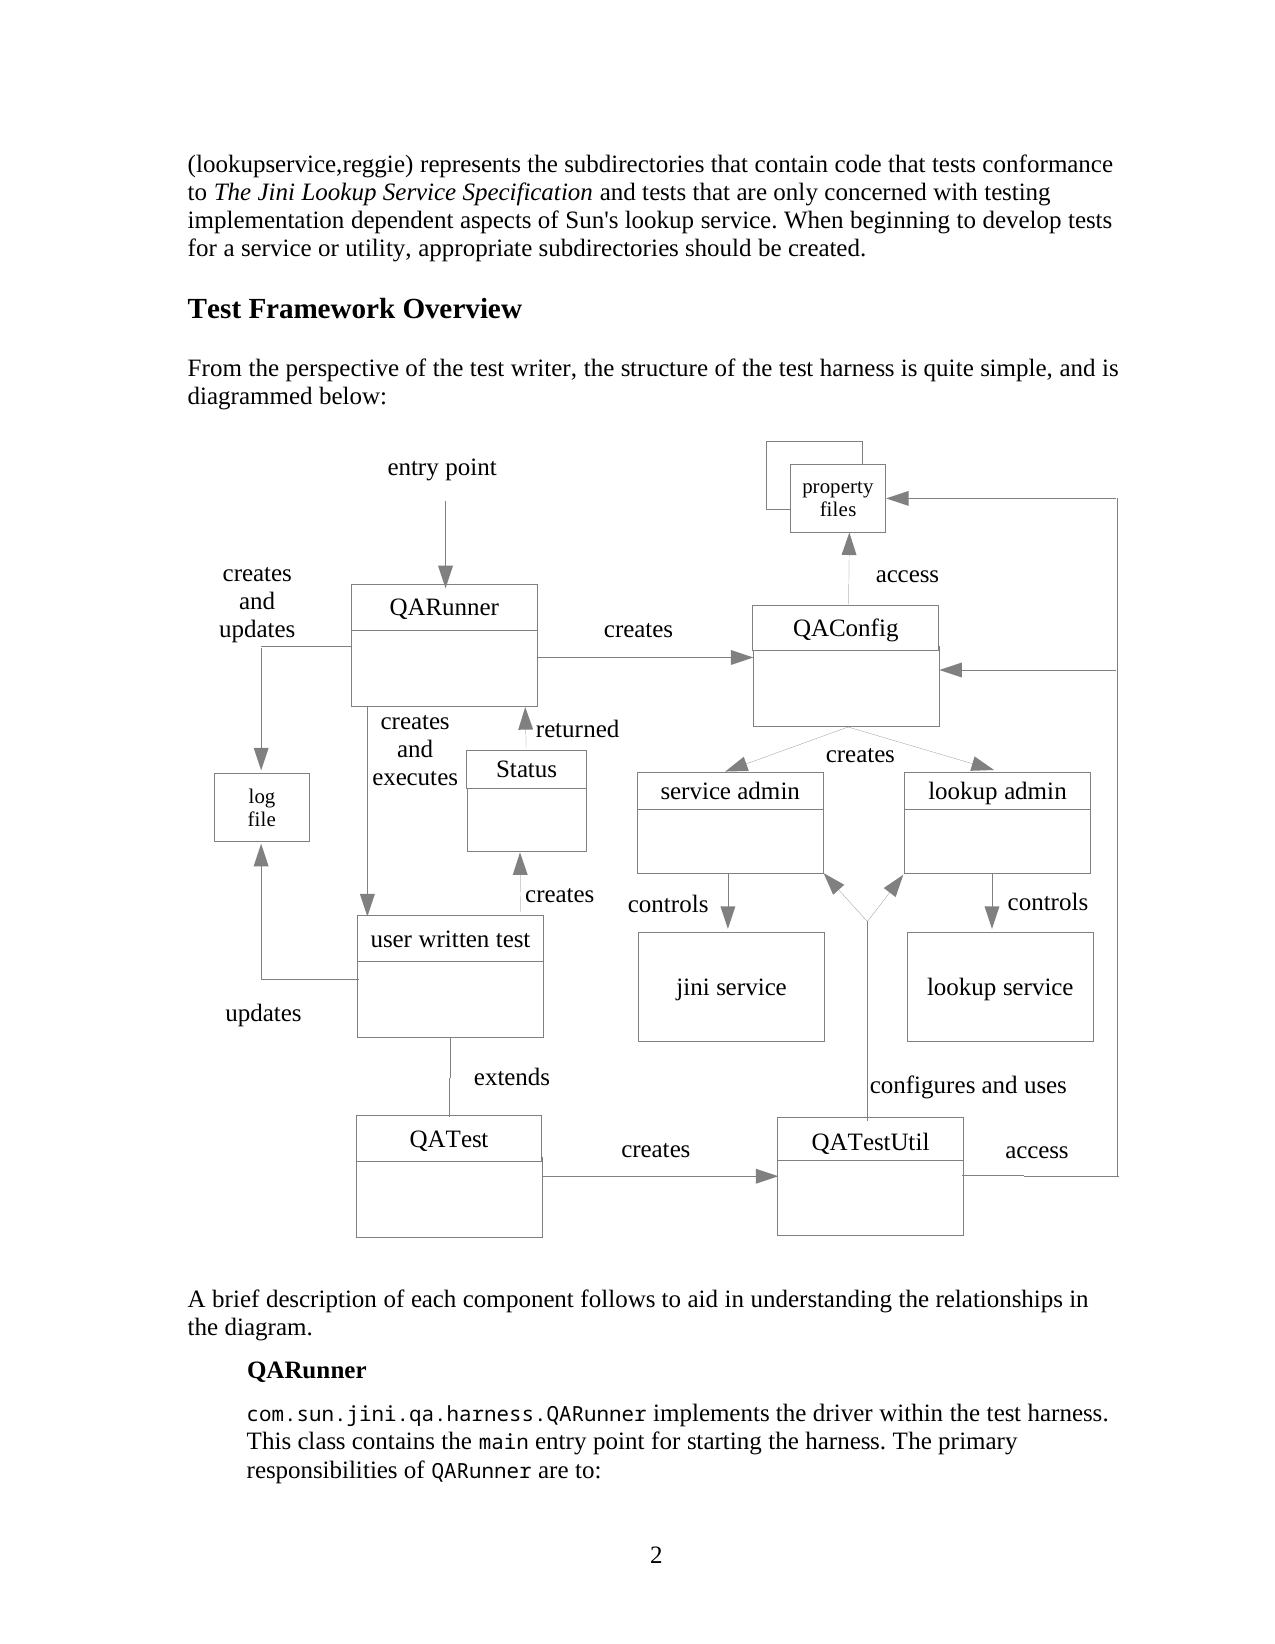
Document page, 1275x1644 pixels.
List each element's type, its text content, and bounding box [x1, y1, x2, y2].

text (lookupservice,reggie) represents the subdirectories that contain code that tests conformance to The Jini Lookup Service Specification and tests that are only concerned with testing implementation dependent aspects of Sun's lookup service. When beginning to develop tests for a service or utility, appropriate subdirectories should be created. [187, 150, 1125, 262]
subtitle A brief description of each component follows to aid in understanding the relationships in the diagram. [187, 418, 1125, 1341]
text From the perspective of the test writer, the structure of the test harness is quite simple, and is diagrammed below: [187, 354, 1125, 410]
subtitle QARunner [247, 1356, 1125, 1384]
list com.sun.jini.qa.harness.QARunner implements the driver within the test harness. This class contains the main entry point for starting the harness. The primary responsibilities of QARunner are to: [246, 1399, 1125, 1484]
subtitle Test Framework Overview [187, 292, 1125, 324]
